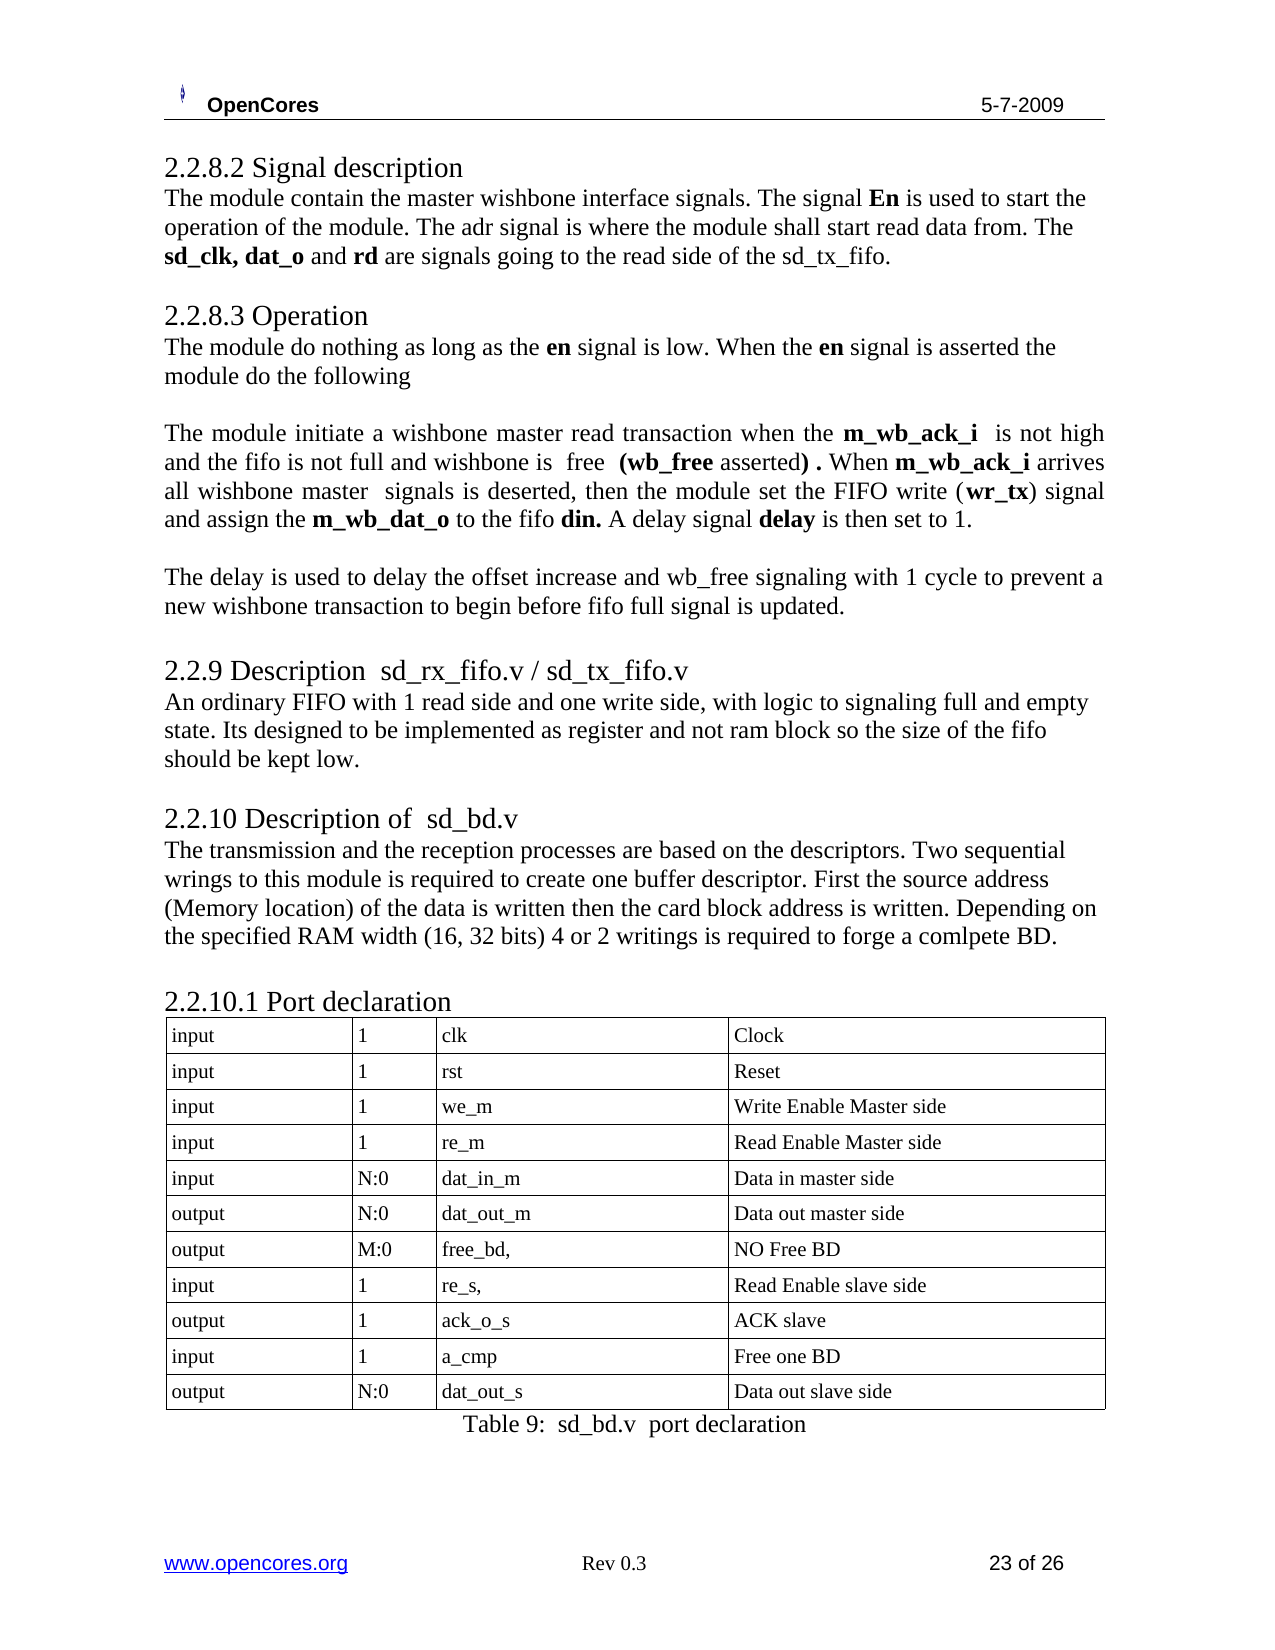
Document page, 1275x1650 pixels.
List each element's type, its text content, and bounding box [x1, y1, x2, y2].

text 2.2.8.2 Signal description [164, 150, 1105, 183]
table_cell dat_out_m [437, 1196, 728, 1231]
table_cell dat_out_s [437, 1375, 728, 1409]
table_cell 1 [353, 1303, 436, 1338]
table_cell input [167, 1161, 352, 1195]
table_cell Data in master side [729, 1161, 1105, 1195]
table_header input [167, 1018, 352, 1053]
table_cell 1 [353, 1090, 436, 1124]
table_header clk [437, 1018, 728, 1053]
text 2.2.10.1 Port declaration [164, 984, 1105, 1017]
text The module contain the master wishbone interface signals. The signal En is used to start the operation of the module. The adr signal is where the module shall start read data from. The sd_clk, dat_o and rd are signals going to the read side of the sd_tx_fifo. [164, 183, 1105, 270]
table_cell re_m [437, 1125, 728, 1160]
table_cell N:0 [353, 1161, 436, 1195]
table_cell N:0 [353, 1375, 436, 1409]
table_cell output [167, 1303, 352, 1338]
table_cell input [167, 1125, 352, 1160]
table_cell 1 [353, 1268, 436, 1302]
table_cell input [167, 1090, 352, 1124]
table_cell Read Enable Master side [729, 1125, 1105, 1160]
text The module initiate a wishbone master read transaction when the m_wb_ack_i is not high and the fifo is not full and wishbone is free (wb_free asserted) . When m_wb_ack_i arrives all wishbone master signals is deserted, then the module set the FIFO write (wr_tx) signal and assign the m_wb_dat_o to the fifo din. A delay signal delay is then set to 1. [164, 418, 1105, 533]
table_cell re_s, [437, 1268, 728, 1302]
text The transmission and the reception processes are based on the descriptors. Two sequential wrings to this module is required to create one buffer descriptor. First the source address (Memory location) of the data is written then the card block address is written. Depending on the specified RAM width (16, 32 bits) 4 or 2 writings is required to forge a comlpete BD. [164, 835, 1105, 950]
table_cell we_m [437, 1090, 728, 1124]
table_cell output [167, 1196, 352, 1231]
table_cell ack_o_s [437, 1303, 728, 1338]
table_cell N:0 [353, 1196, 436, 1231]
table_cell a_cmp [437, 1339, 728, 1373]
table_header 1 [353, 1018, 436, 1053]
table_cell Write Enable Master side [729, 1090, 1105, 1124]
table_cell 1 [353, 1054, 436, 1088]
table_cell output [167, 1375, 352, 1409]
table_cell Free one BD [729, 1339, 1105, 1373]
table_cell Read Enable slave side [729, 1268, 1105, 1302]
table_cell free_bd, [437, 1232, 728, 1267]
text 2.2.8.3 Operation [164, 298, 1105, 332]
text 2.2.10 Description of sd_bd.v [164, 802, 1105, 835]
table_header Clock [729, 1018, 1105, 1053]
table_cell NO Free BD [729, 1232, 1105, 1267]
table_cell input [167, 1268, 352, 1302]
text 2.2.9 Description sd_rx_fifo.v / sd_tx_fifo.v [164, 653, 1105, 687]
table_cell ACK slave [729, 1303, 1105, 1338]
text An ordinary FIFO with 1 read side and one write side, with logic to signaling full and empty state. Its designed to be implemented as register and not ram block so the size of the fifo should be kept low. [164, 687, 1105, 773]
table_cell dat_in_m [437, 1161, 728, 1195]
table_cell Data out slave side [729, 1375, 1105, 1409]
table_cell M:0 [353, 1232, 436, 1267]
table_cell input [167, 1054, 352, 1088]
text Table 9: sd_bd.v port declaration [164, 1409, 1105, 1438]
table_cell rst [437, 1054, 728, 1088]
table_cell 1 [353, 1125, 436, 1160]
text The delay is used to delay the offset increase and wb_free signaling with 1 cycle to prevent a new wishbone transaction to begin before fifo full signal is updated. [164, 533, 1105, 619]
table_cell Reset [729, 1054, 1105, 1088]
table_cell Data out master side [729, 1196, 1105, 1231]
table_cell 1 [353, 1339, 436, 1373]
text The module do nothing as long as the en signal is low. When the en signal is asserted the module do the following [164, 332, 1105, 389]
table_cell input [167, 1339, 352, 1373]
table_cell output [167, 1232, 352, 1267]
